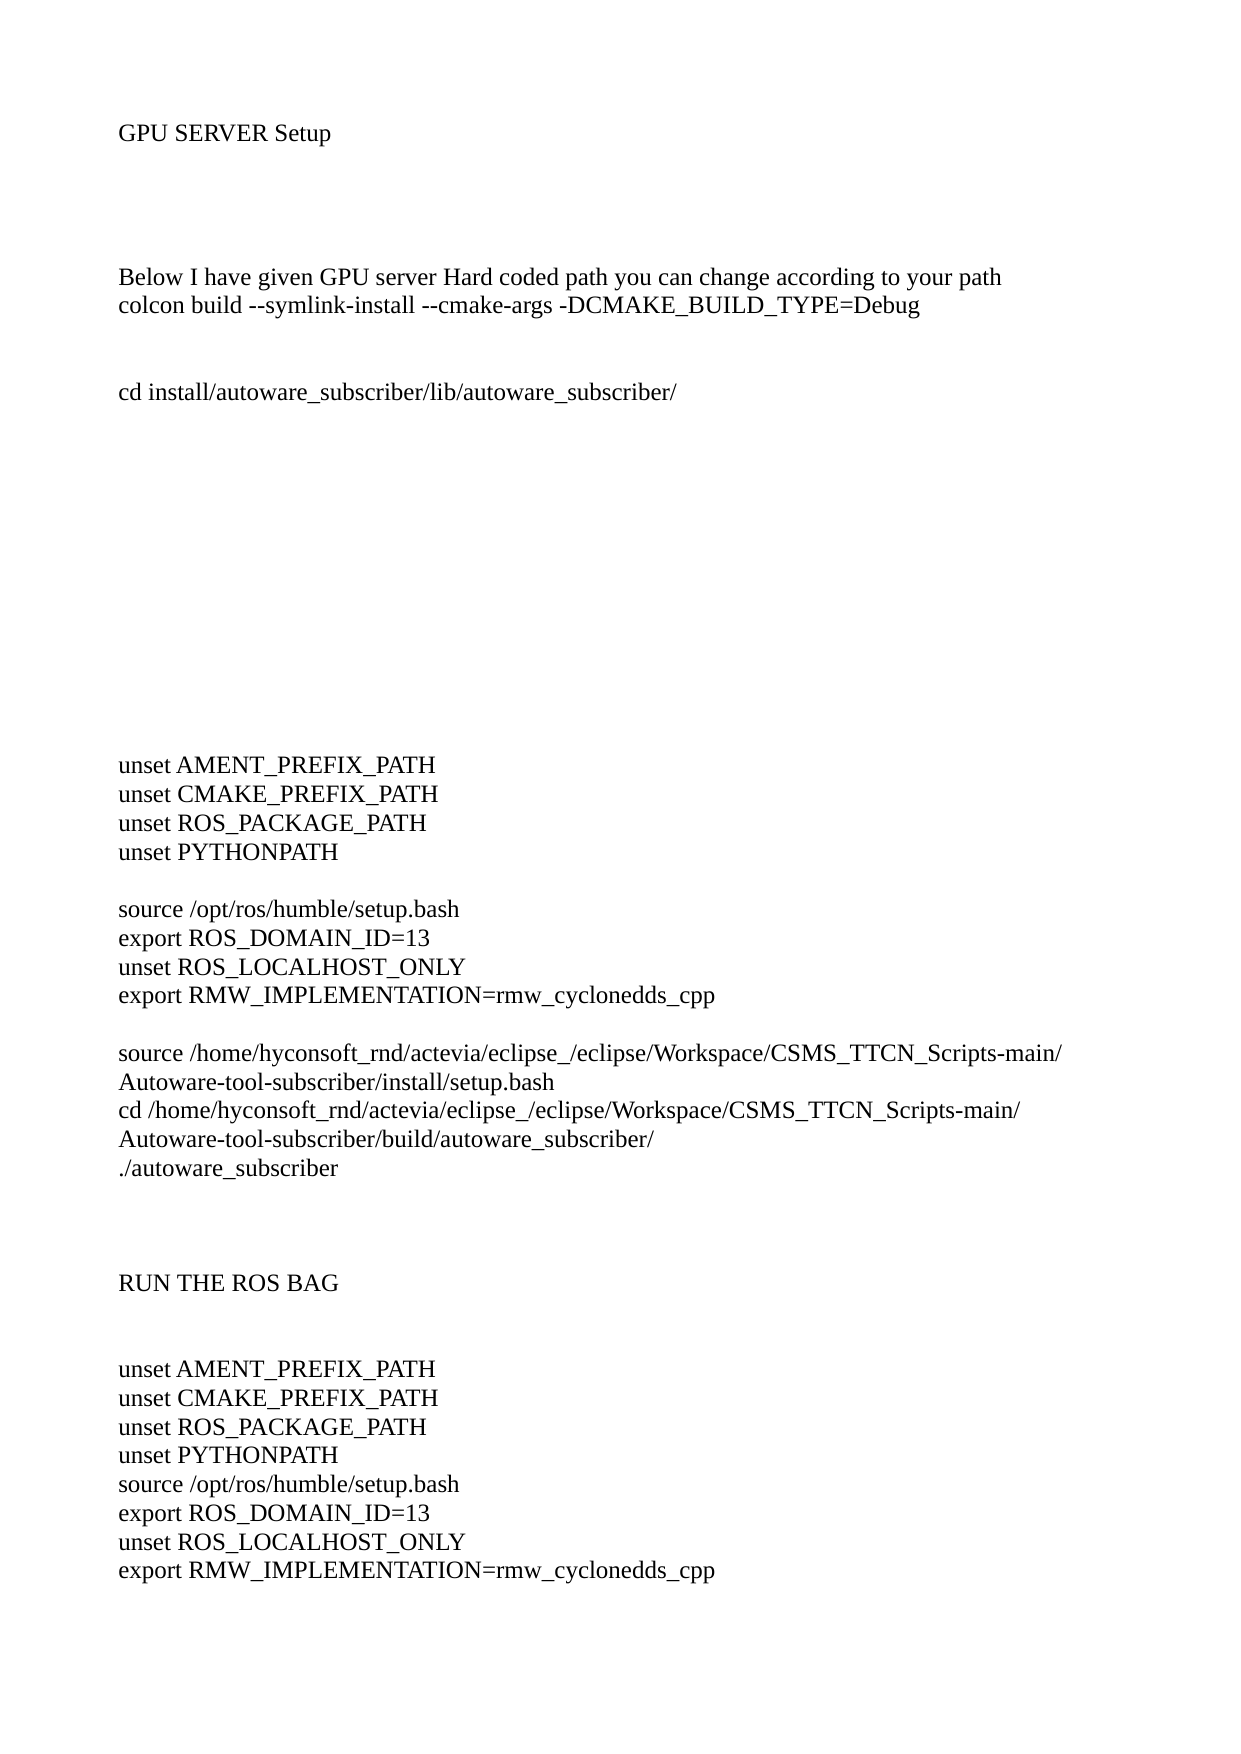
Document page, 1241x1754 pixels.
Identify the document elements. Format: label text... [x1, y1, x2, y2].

text source /home/hyconsoft_rnd/actevia/eclipse_/eclipse/Workspace/CSMS_TTCN_Scripts-main/Autoware-tool-subscriber/install/setup.bash [118, 1038, 1122, 1096]
text unset ROS_LOCALHOST_ONLY [118, 1527, 1122, 1556]
text RUN THE ROS BAG [118, 1268, 1122, 1297]
text GPU SERVER Setup [118, 118, 1122, 147]
text Below I have given GPU server Hard coded path you can change according to your path [118, 233, 1122, 291]
text export ROS_DOMAIN_ID=13 [118, 923, 1122, 952]
text unset CMAKE_PREFIX_PATH [118, 1383, 1122, 1412]
text unset AMENT_PREFIX_PATH [118, 751, 1122, 779]
text unset AMENT_PREFIX_PATH [118, 1354, 1122, 1383]
text export RMW_IMPLEMENTATION=rmw_cyclonedds_cpp [118, 1556, 1122, 1584]
text unset ROS_PACKAGE_PATH [118, 1412, 1122, 1441]
text export RMW_IMPLEMENTATION=rmw_cyclonedds_cpp [118, 981, 1122, 1009]
text cd install/autoware_subscriber/lib/autoware_subscriber/ [118, 377, 1122, 406]
text export ROS_DOMAIN_ID=13 [118, 1498, 1122, 1527]
text unset ROS_LOCALHOST_ONLY [118, 952, 1122, 981]
text ./autoware_subscriber [118, 1153, 1122, 1182]
text unset ROS_PACKAGE_PATH [118, 808, 1122, 837]
text colcon build --symlink-install --cmake-args -DCMAKE_BUILD_TYPE=Debug [118, 291, 1122, 319]
text source /opt/ros/humble/setup.bash [118, 1469, 1122, 1498]
text unset PYTHONPATH [118, 1441, 1122, 1469]
text unset PYTHONPATH [118, 837, 1122, 866]
text unset CMAKE_PREFIX_PATH [118, 779, 1122, 808]
text cd /home/hyconsoft_rnd/actevia/eclipse_/eclipse/Workspace/CSMS_TTCN_Scripts-main/Autoware-tool-subscriber/build/autoware_subscriber/ [118, 1096, 1122, 1153]
text source /opt/ros/humble/setup.bash [118, 894, 1122, 923]
